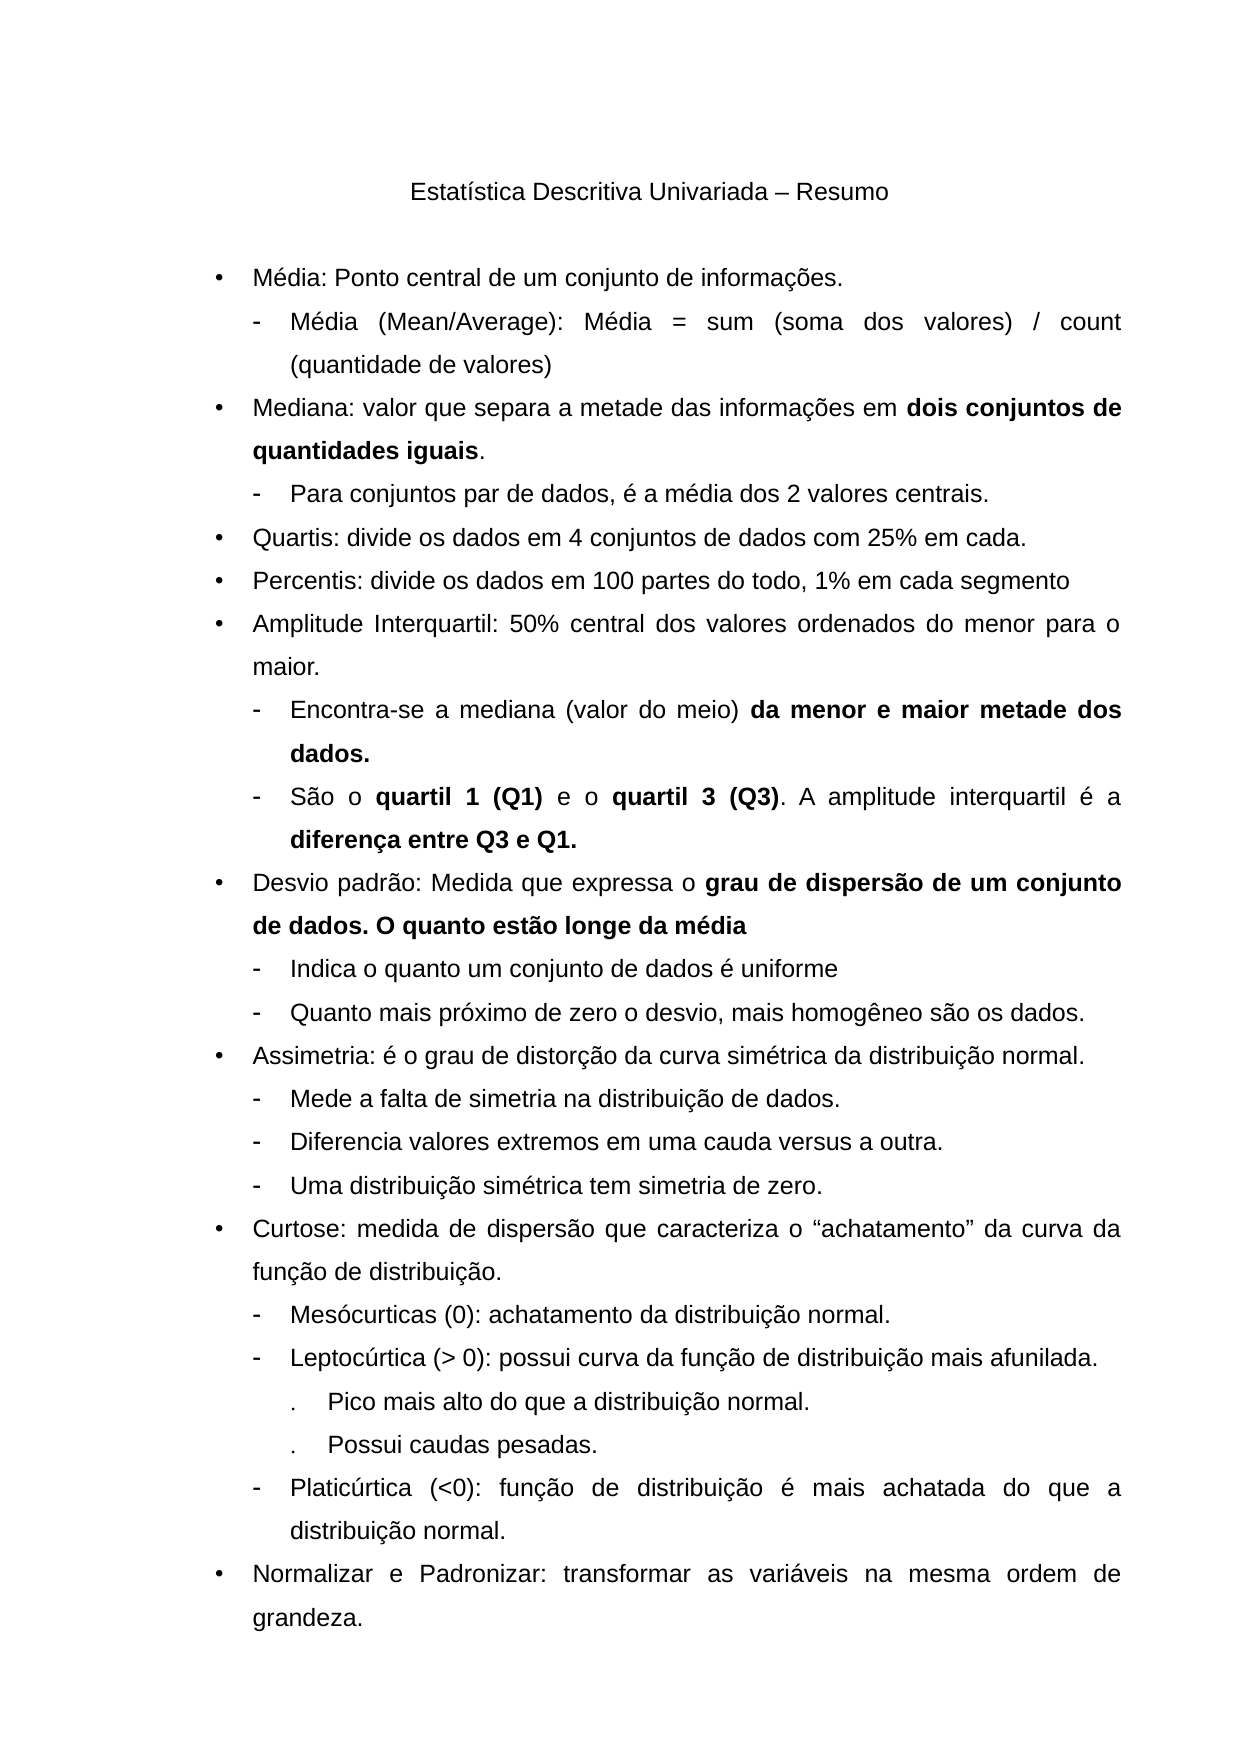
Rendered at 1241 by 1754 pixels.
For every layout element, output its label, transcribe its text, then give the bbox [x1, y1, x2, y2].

list São o quartil 1 (Q1) e o quartil 3 (Q3). A amplitude interquartil é a diferença entre Q3 e Q1. [252, 782, 1122, 854]
list Assimetria: é o grau de distorção da curva simétrica da distribuição normal. [215, 1041, 1122, 1070]
text Estatística Descritiva Univariada – Resumo [177, 177, 1122, 206]
list Mediana: valor que separa a metade das informações em dois conjuntos de quantidades iguais. [215, 393, 1122, 465]
list Encontra-se a mediana (valor do meio) da menor e maior metade dos dados. [252, 695, 1122, 767]
list Desvio padrão: Medida que expressa o grau de dispersão de um conjunto de dados. O quanto estão longe da média [215, 868, 1122, 940]
list Uma distribuição simétrica tem simetria de zero. [252, 1171, 1122, 1199]
list Possui caudas pesadas. [290, 1430, 1122, 1459]
list Diferencia valores extremos em uma cauda versus a outra. [252, 1127, 1122, 1156]
list Quanto mais próximo de zero o desvio, mais homogêneo são os dados. [252, 998, 1122, 1027]
list Mesócurticas (0): achatamento da distribuição normal. [252, 1300, 1122, 1329]
list Leptocúrtica (> 0): possui curva da função de distribuição mais afunilada. [252, 1343, 1122, 1372]
list Pico mais alto do que a distribuição normal. [290, 1387, 1122, 1416]
list Curtose: medida de dispersão que caracteriza o “achatamento” da curva da função de distribuição. [215, 1214, 1122, 1286]
list Média (Mean/Average): Média = sum (soma dos valores) / count (quantidade de valores) [252, 307, 1122, 379]
list Mede a falta de simetria na distribuição de dados. [252, 1084, 1122, 1113]
list Percentis: divide os dados em 100 partes do todo, 1% em cada segmento [215, 566, 1122, 595]
list Normalizar e Padronizar: transformar as variáveis na mesma ordem de grandeza. [215, 1559, 1122, 1631]
list Indica o quanto um conjunto de dados é uniforme [252, 954, 1122, 983]
list Platicúrtica (<0): função de distribuição é mais achatada do que a distribuição normal. [252, 1473, 1122, 1545]
list Quartis: divide os dados em 4 conjuntos de dados com 25% em cada. [215, 523, 1122, 551]
list Para conjuntos par de dados, é a média dos 2 valores centrais. [252, 479, 1122, 508]
list Média: Ponto central de um conjunto de informações. [215, 263, 1122, 292]
list Amplitude Interquartil: 50% central dos valores ordenados do menor para o maior. [215, 609, 1122, 681]
